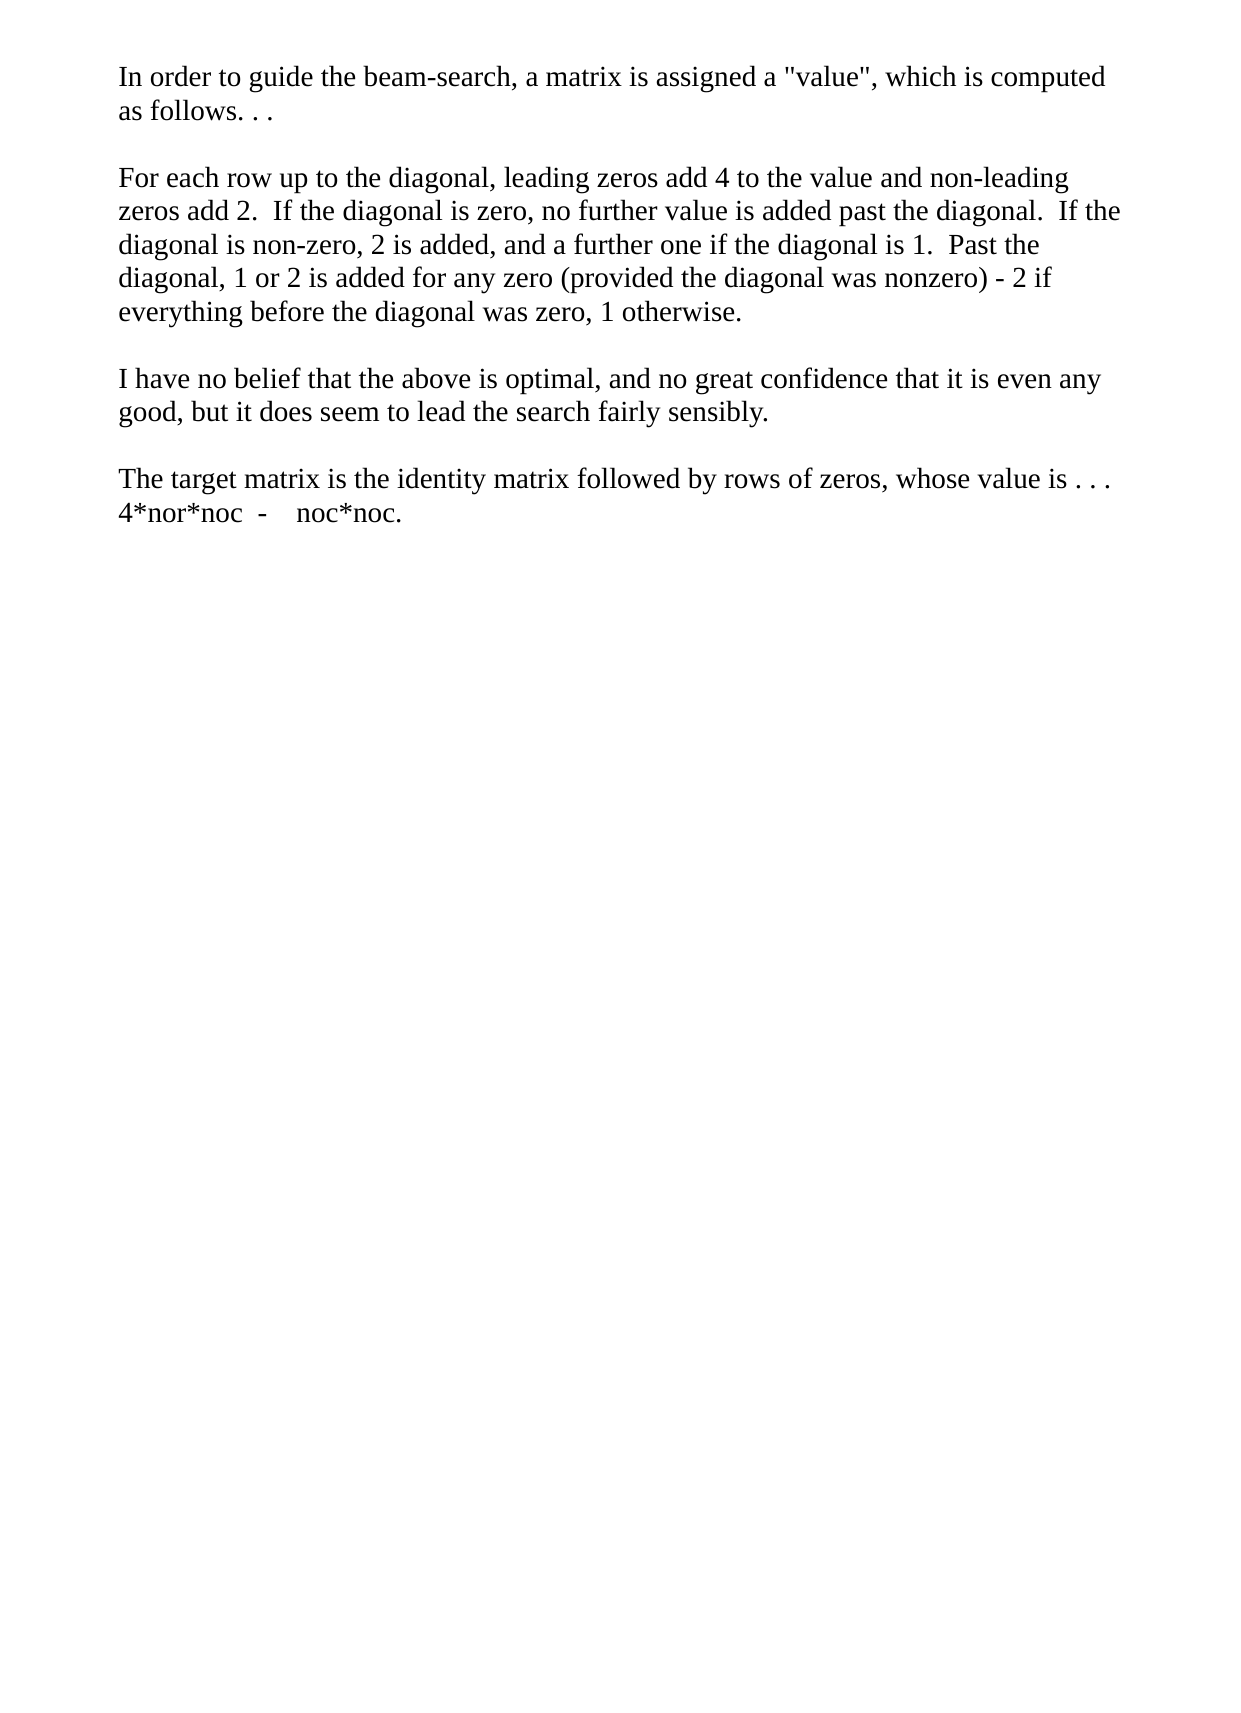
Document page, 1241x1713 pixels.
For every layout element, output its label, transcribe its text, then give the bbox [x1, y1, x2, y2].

text For each row up to the diagonal, leading zeros add 4 to the value and non-leading zeros add 2. If the diagonal is zero, no further value is added past the diagonal. If the diagonal is non-zero, 2 is added, and a further one if the diagonal is 1. Past the diagonal, 1 or 2 is added for any zero (provided the diagonal was nonzero) - 2 if everything before the diagonal was zero, 1 otherwise. [118, 160, 1122, 327]
text 4*nor*noc - noc*noc. [118, 495, 1122, 529]
text I have no belief that the above is optimal, and no great confidence that it is even any good, but it does seem to lead the search fairly sensibly. [118, 361, 1122, 428]
text The target matrix is the identity matrix followed by rows of zeros, whose value is . . . [118, 462, 1122, 495]
text In order to guide the beam-search, a matrix is assigned a "value", which is computed as follows. . . [118, 59, 1122, 126]
